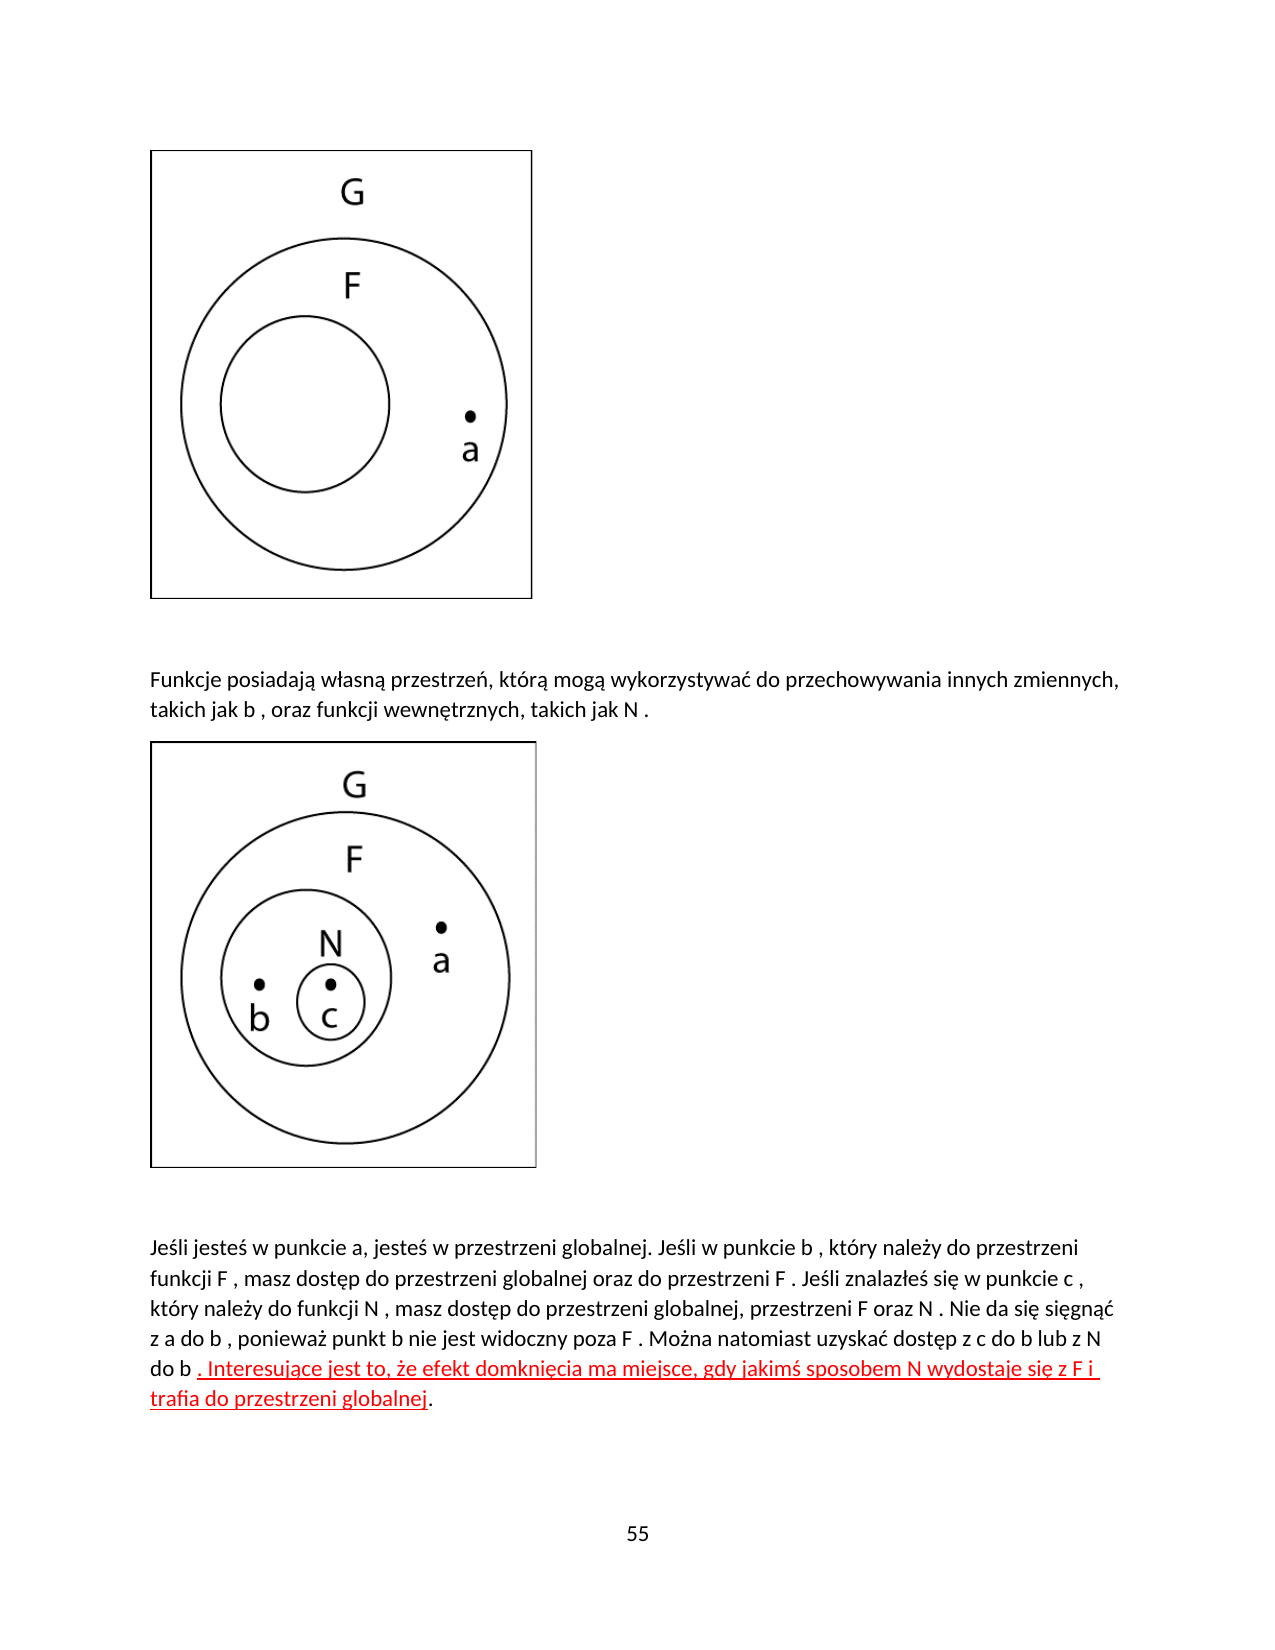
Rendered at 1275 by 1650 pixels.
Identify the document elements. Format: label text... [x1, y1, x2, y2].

text Funkcje posiadają własną przestrzeń, którą mogą wykorzystywać do przechowywania innych zmiennych, takich jak b , oraz funkcji wewnętrznych, takich jak N . [150, 665, 1125, 723]
text Jeśli jesteś w punkcie a, jesteś w przestrzeni globalnej. Jeśli w punkcie b , który należy do przestrzeni funkcji F , masz dostęp do przestrzeni globalnej oraz do przestrzeni F . Jeśli znalazłeś się w punkcie c , który należy do funkcji N , masz dostęp do przestrzeni globalnej, przestrzeni F oraz N . Nie da się sięgnąć z a do b , ponieważ punkt b nie jest widoczny poza F . Można natomiast uzyskać dostęp z c do b lub z N do b . Interesujące jest to, że efekt domknięcia ma miejsce, gdy jakimś sposobem N wydostaje się z F i trafia do przestrzeni globalnej. [150, 1233, 1125, 1413]
